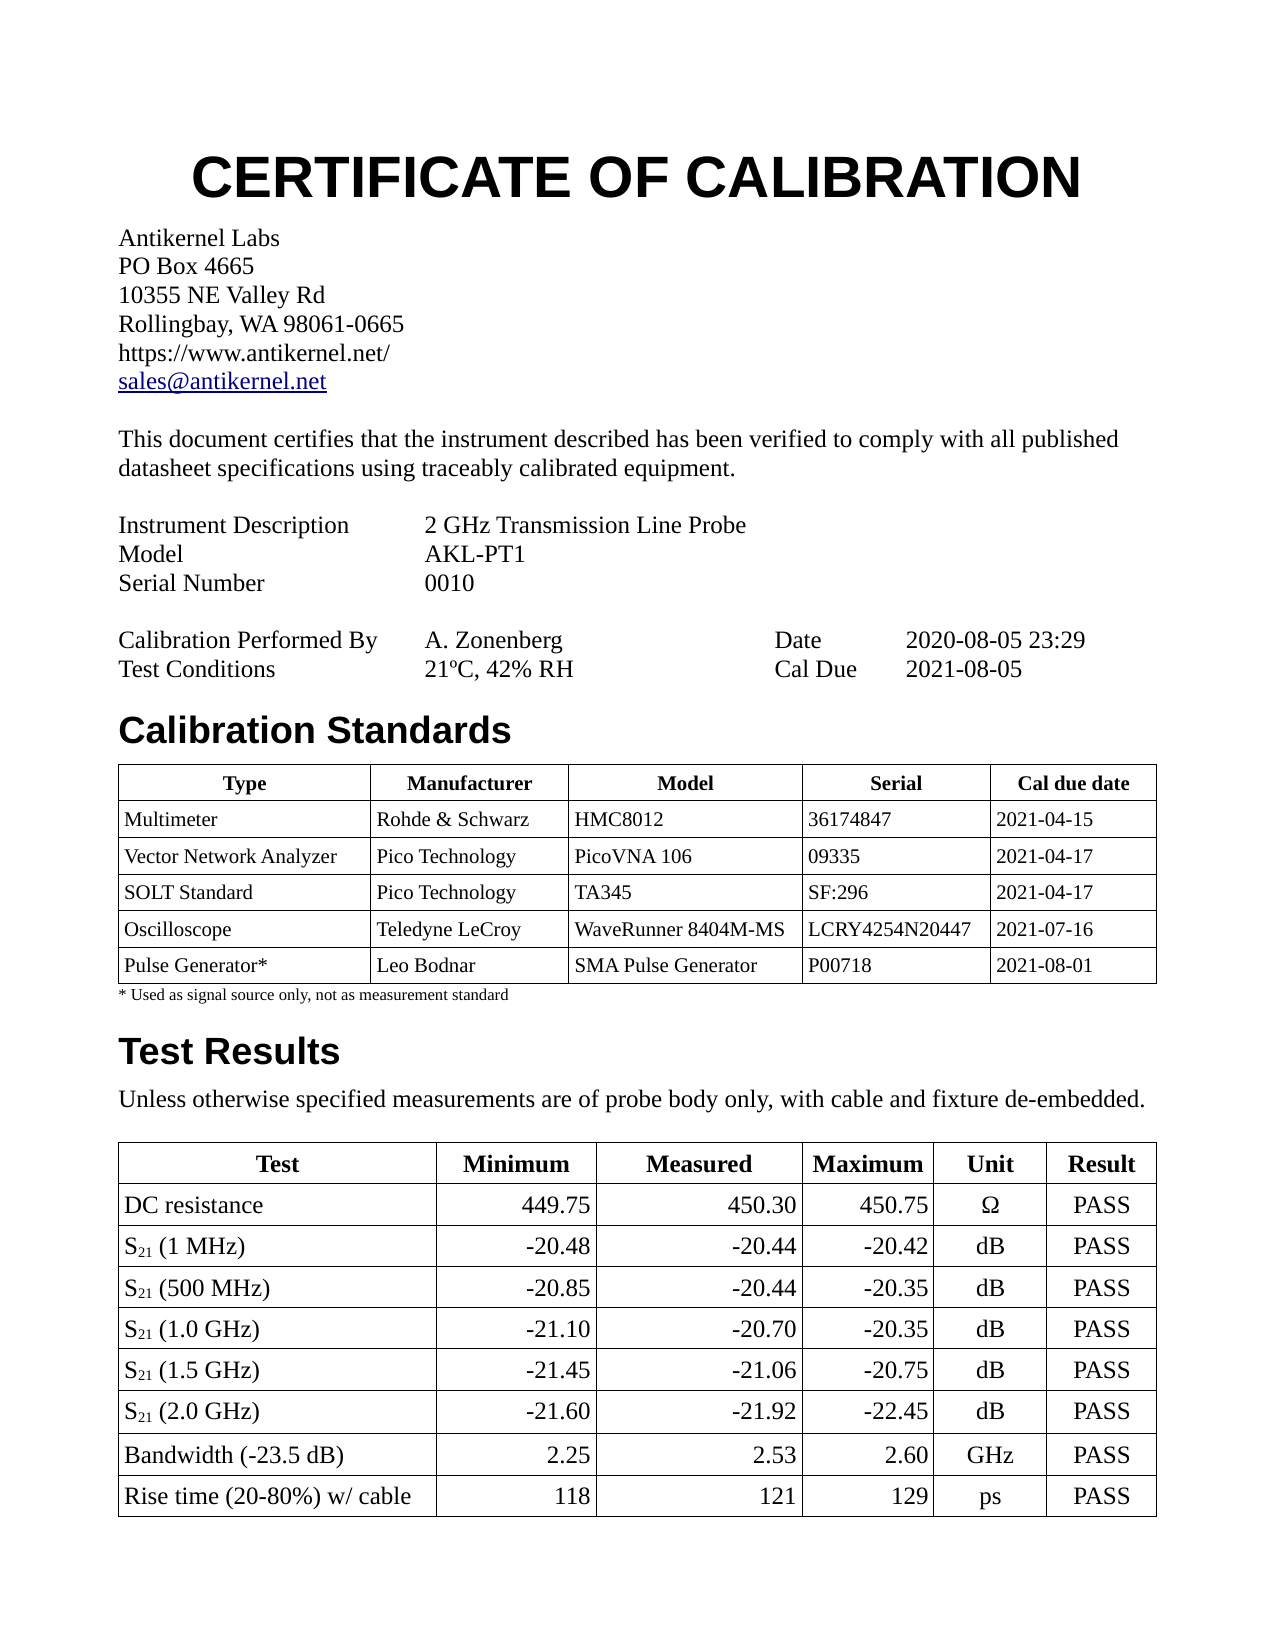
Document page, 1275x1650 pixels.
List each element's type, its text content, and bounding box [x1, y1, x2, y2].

table_cell 2021-07-16 [991, 911, 1156, 947]
text * Used as signal source only, not as measurement standard [118, 984, 1157, 1003]
table_cell 09335 [803, 838, 990, 873]
table_cell 2021-08-01 [991, 948, 1156, 983]
table_header Test [119, 1143, 436, 1183]
table_cell Pulse Generator* [119, 948, 370, 983]
text Model AKL-PT1 [118, 539, 1157, 568]
table_cell dB [934, 1308, 1046, 1348]
table_cell -20.44 [597, 1267, 802, 1307]
table_header Manufacturer [371, 765, 568, 800]
table_cell 121 [597, 1476, 802, 1516]
text https://www.antikernel.net/ [118, 338, 1157, 366]
table_cell -20.70 [597, 1308, 802, 1348]
table_cell S21 (1 MHz) [119, 1226, 436, 1266]
table_cell -22.45 [803, 1391, 933, 1433]
table_cell PASS [1047, 1391, 1156, 1433]
table_cell 2.60 [803, 1434, 933, 1474]
table_cell SOLT Standard [119, 875, 370, 910]
table_cell S21 (2.0 GHz) [119, 1391, 436, 1433]
table_cell TA345 [569, 875, 802, 910]
table_cell PASS [1047, 1308, 1156, 1348]
table_cell -21.10 [437, 1308, 596, 1348]
table_cell -21.06 [597, 1349, 802, 1389]
table_cell Multimeter [119, 801, 370, 837]
table_cell -20.35 [803, 1308, 933, 1348]
text Unless otherwise specified measurements are of probe body only, with cable and fixture de-embedded. [118, 1084, 1157, 1142]
table_cell PASS [1047, 1434, 1156, 1474]
table_cell dB [934, 1349, 1046, 1389]
table_cell WaveRunner 8404M-MS [569, 911, 802, 947]
table_cell 450.30 [597, 1184, 802, 1224]
table_cell Bandwidth (-23.5 dB) [119, 1434, 436, 1474]
table_cell dB [934, 1226, 1046, 1266]
table_cell Ω [934, 1184, 1046, 1224]
table_header Type [119, 765, 370, 800]
table_cell SMA Pulse Generator [569, 948, 802, 983]
table_cell S21 (500 MHz) [119, 1267, 436, 1307]
table_cell 2.53 [597, 1434, 802, 1474]
table_cell GHz [934, 1434, 1046, 1474]
text Antikernel Labs [118, 223, 1157, 251]
table_cell 36174847 [803, 801, 990, 837]
table_header Minimum [437, 1143, 596, 1183]
table_cell 2021-04-17 [991, 875, 1156, 910]
text Rollingbay, WA 98061-0665 [118, 309, 1157, 338]
table_cell 2021-04-15 [991, 801, 1156, 837]
table_cell -20.75 [803, 1349, 933, 1389]
table_header Measured [597, 1143, 802, 1183]
text 10355 NE Valley Rd [118, 280, 1157, 309]
title CERTIFICATE OF CALIBRATION [118, 143, 1157, 210]
table_cell -21.60 [437, 1391, 596, 1433]
table_cell -20.48 [437, 1226, 596, 1266]
table_cell -21.45 [437, 1349, 596, 1389]
table_header Result [1047, 1143, 1156, 1183]
table_cell P00718 [803, 948, 990, 983]
table_cell dB [934, 1391, 1046, 1433]
table_cell 118 [437, 1476, 596, 1516]
table_cell -21.92 [597, 1391, 802, 1433]
text PO Box 4665 [118, 251, 1157, 280]
table_cell Pico Technology [371, 838, 568, 873]
table_cell S21 (1.0 GHz) [119, 1308, 436, 1348]
table_cell PASS [1047, 1267, 1156, 1307]
table_cell Vector Network Analyzer [119, 838, 370, 873]
table_cell Rohde & Schwarz [371, 801, 568, 837]
table_cell ps [934, 1476, 1046, 1516]
table_cell 2.25 [437, 1434, 596, 1474]
table_cell S21 (1.5 GHz) [119, 1349, 436, 1389]
table_cell Rise time (20-80%) w/ cable [119, 1476, 436, 1516]
table_cell HMC8012 [569, 801, 802, 837]
table_cell dB [934, 1267, 1046, 1307]
text Calibration Performed By A. Zonenberg Date 2020-08-05 23:29 [118, 625, 1157, 654]
table_header Cal due date [991, 765, 1156, 800]
table_header Serial [803, 765, 990, 800]
text Instrument Description 2 GHz Transmission Line Probe [118, 510, 1157, 539]
table_cell 450.75 [803, 1184, 933, 1224]
table_cell Oscilloscope [119, 911, 370, 947]
table_cell -20.44 [597, 1226, 802, 1266]
table_cell Pico Technology [371, 875, 568, 910]
table_cell PASS [1047, 1476, 1156, 1516]
text This document certifies that the instrument described has been verified to comply with all published datasheet specifications using traceably calibrated equipment. [118, 424, 1157, 481]
table_cell 129 [803, 1476, 933, 1516]
table_header Maximum [803, 1143, 933, 1183]
table_header Unit [934, 1143, 1046, 1183]
table_cell Teledyne LeCroy [371, 911, 568, 947]
table_cell DC resistance [119, 1184, 436, 1224]
subtitle Calibration Standards [118, 708, 1157, 751]
table_cell -20.42 [803, 1226, 933, 1266]
table_cell 449.75 [437, 1184, 596, 1224]
table_cell LCRY4254N20447 [803, 911, 990, 947]
table_cell PicoVNA 106 [569, 838, 802, 873]
table_cell PASS [1047, 1184, 1156, 1224]
subtitle Test Results [118, 1028, 1157, 1072]
table_cell -20.35 [803, 1267, 933, 1307]
text sales@antikernel.net [118, 366, 1157, 395]
text Test Conditions 21ºC, 42% R H Cal Due 2021-08-05 [118, 654, 1157, 683]
table_cell 2021-04-17 [991, 838, 1156, 873]
text Serial Number 0010 [118, 568, 1157, 596]
table_cell SF:296 [803, 875, 990, 910]
table_cell PASS [1047, 1349, 1156, 1389]
table_cell -20.85 [437, 1267, 596, 1307]
table_cell PASS [1047, 1226, 1156, 1266]
table_cell Leo Bodnar [371, 948, 568, 983]
table_header Model [569, 765, 802, 800]
